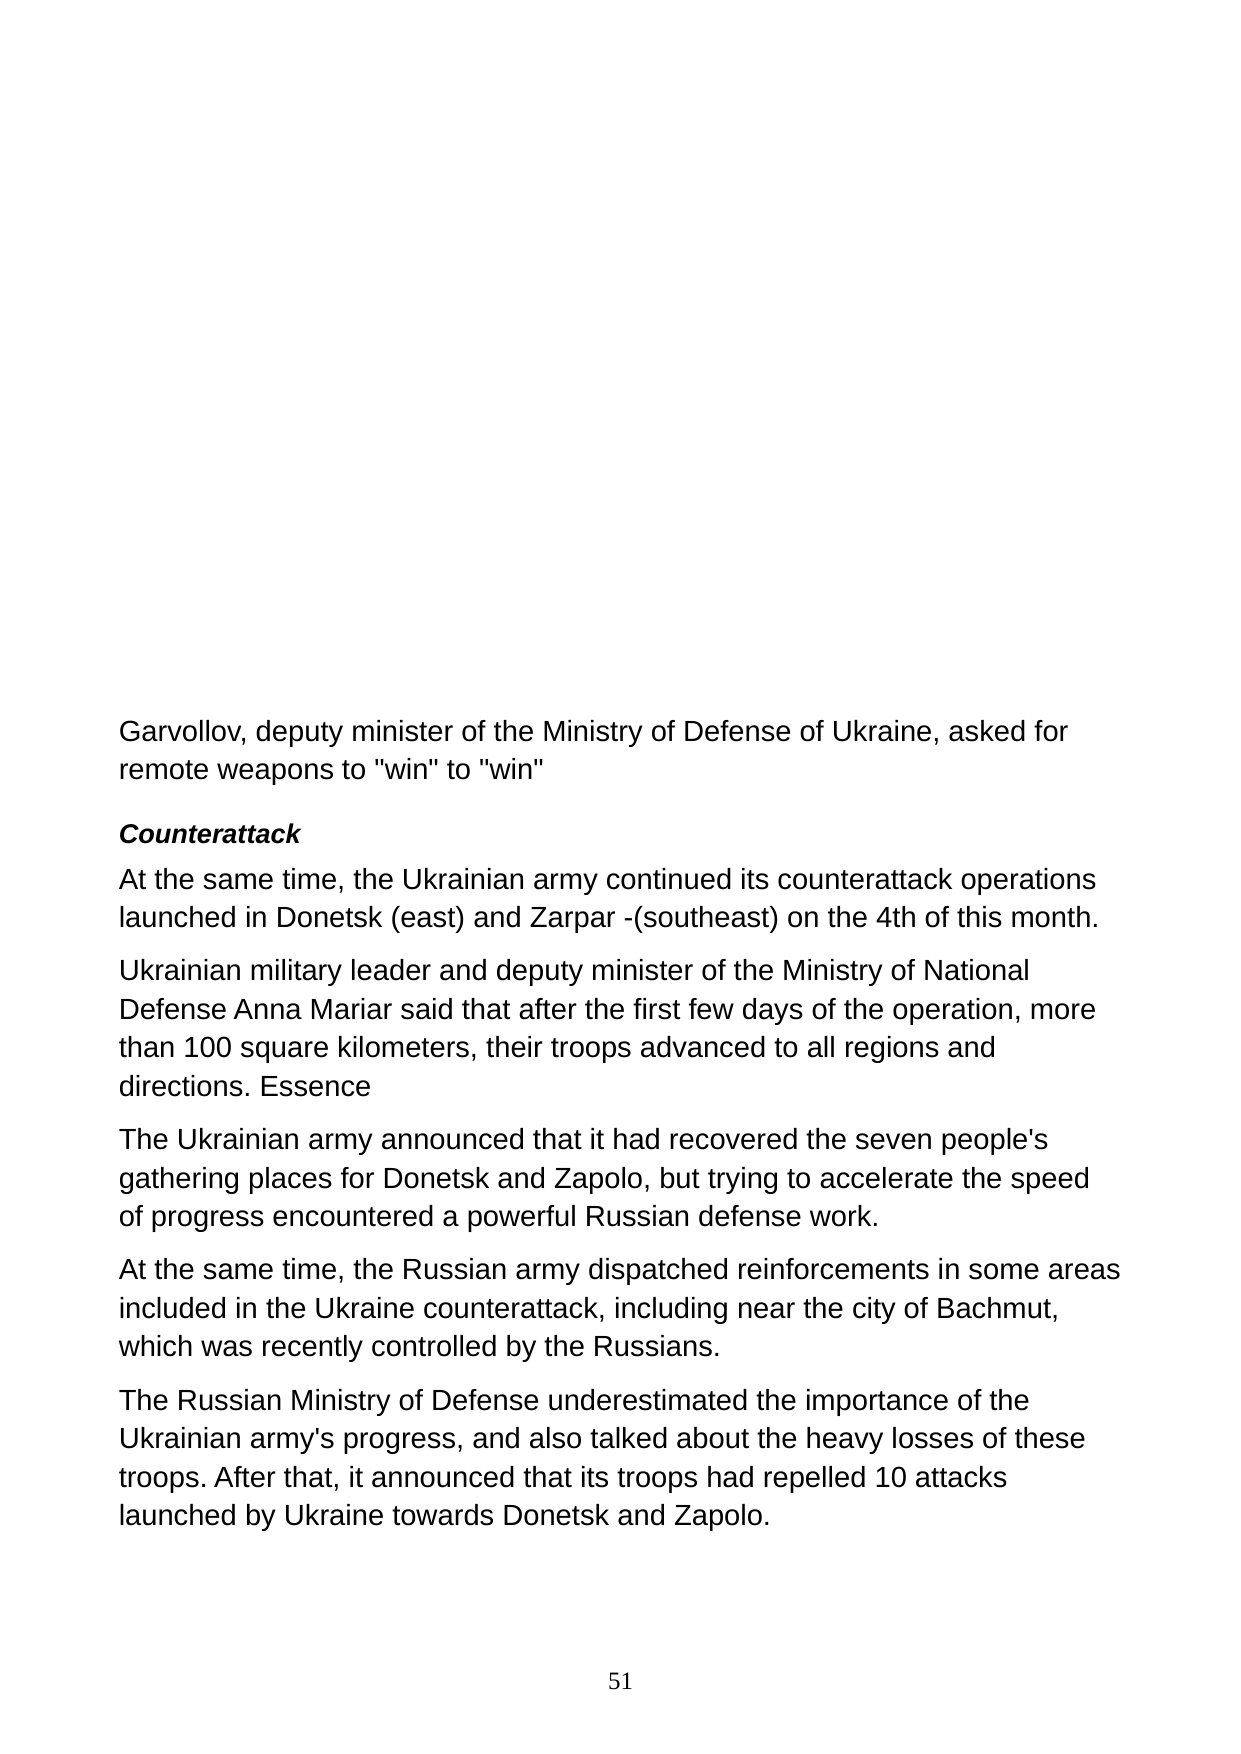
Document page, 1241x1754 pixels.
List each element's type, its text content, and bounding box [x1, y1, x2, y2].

text The Ukrainian army announced that it had recovered the seven people's gathering places for Donetsk and Zapolo, but trying to accelerate the speed of progress encountered a powerful Russian defense work. [118, 1122, 1122, 1233]
text Ukrainian military leader and deputy minister of the Ministry of National Defense Anna Mariar said that after the first few days of the operation, more than 100 square kilometers, their troops advanced to all regions and directions. Essence [118, 953, 1122, 1103]
text At the same time, the Russian army dispatched reinforcements in some areas included in the Ukraine counterattack, including near the city of Bachmut, which was recently controlled by the Russians. [118, 1252, 1122, 1363]
subtitle Counterattack [118, 818, 1122, 849]
text At the same time, the Ukrainian army continued its counterattack operations launched in Donetsk (east) and Zarpar -(southeast) on the 4th of this month. [118, 862, 1122, 934]
text Garvollov, deputy minister of the Ministry of Defense of Ukraine, asked for remote weapons to "win" to "win" [118, 118, 1122, 786]
text The Russian Ministry of Defense underestimated the importance of the Ukrainian army's progress, and also talked about the heavy losses of these troops. After that, it announced that its troops had repelled 10 attacks launched by Ukraine towards Donetsk and Zapolo. [118, 1383, 1122, 1532]
